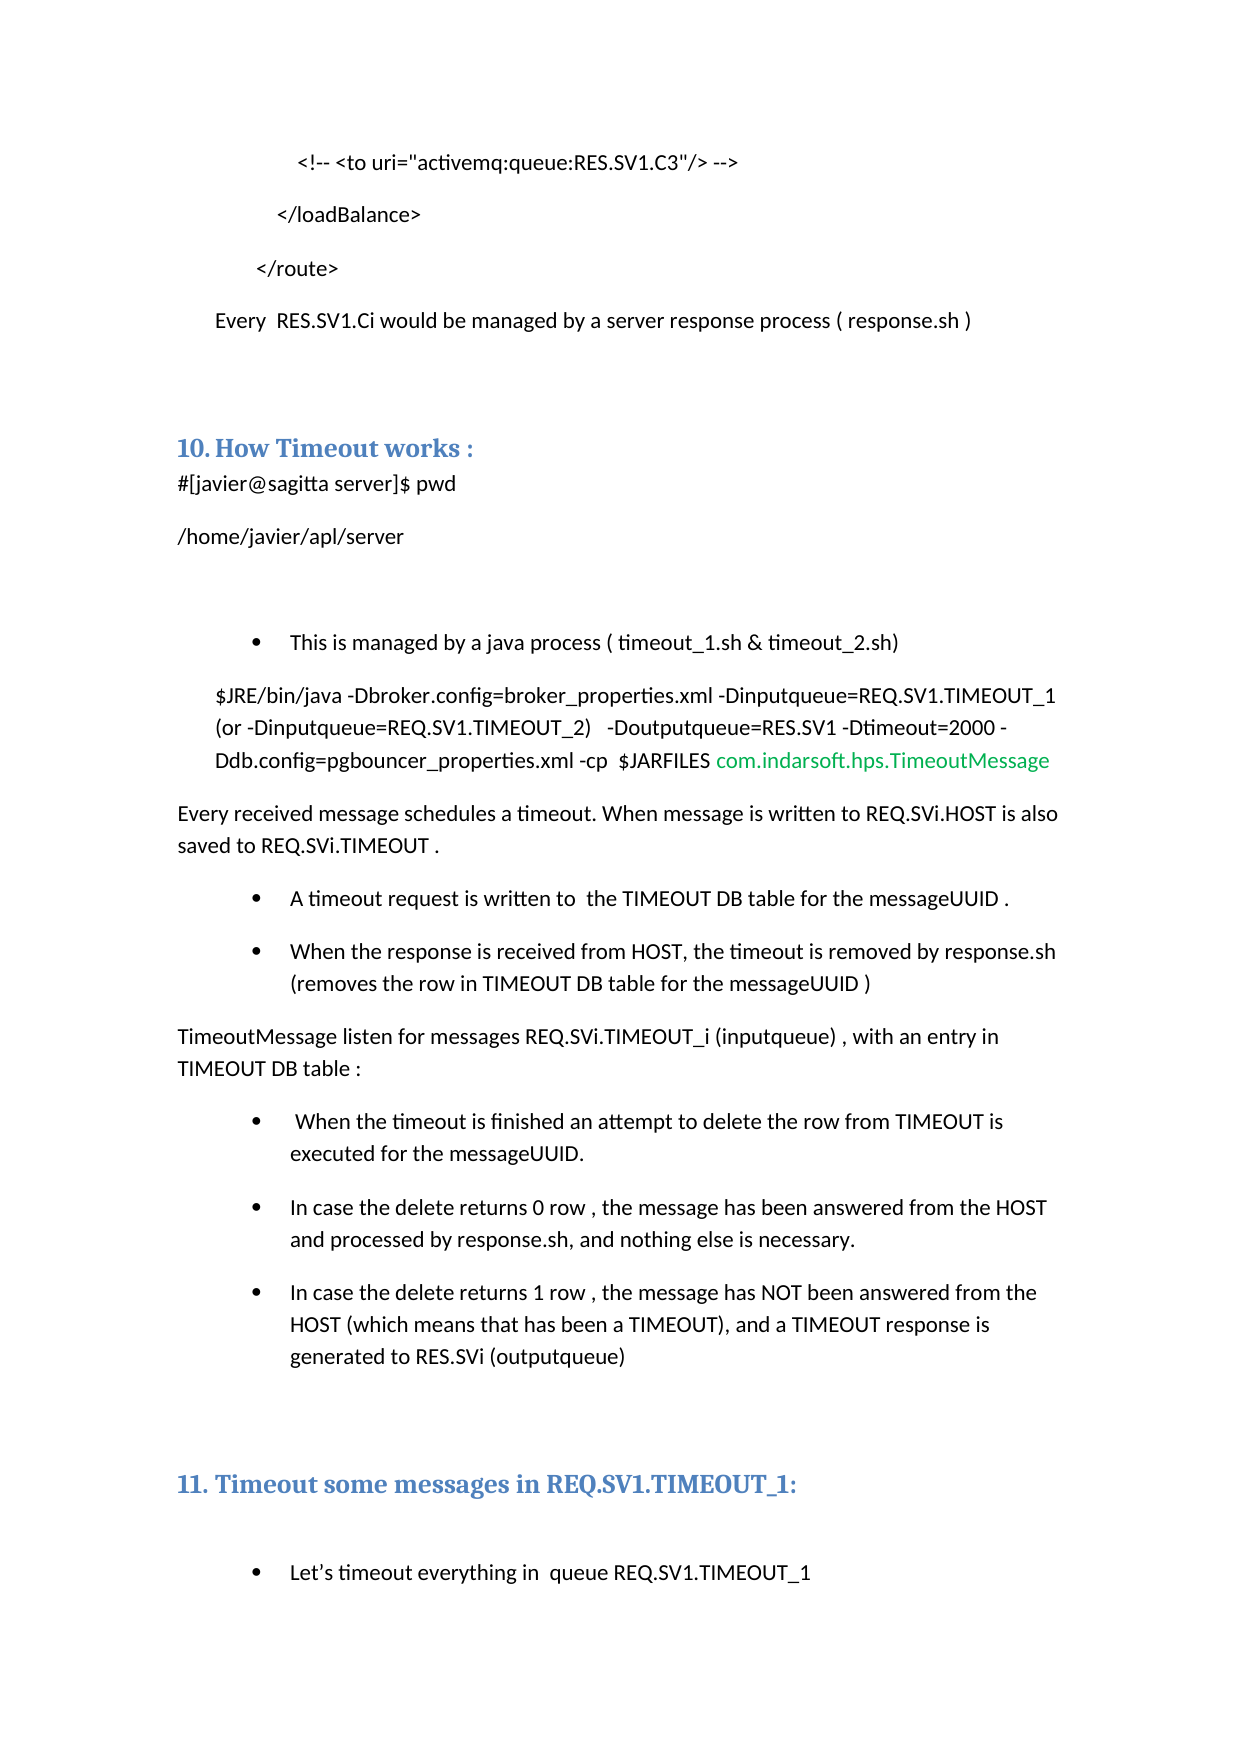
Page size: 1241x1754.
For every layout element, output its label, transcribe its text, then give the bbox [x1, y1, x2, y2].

list <!-- <to uri="activemq:queue:RES.SV1.C3"/> --> [215, 148, 1063, 176]
subtitle Timeout some messages in REQ.SV1.TIMEOUT_1: [177, 1469, 1063, 1500]
list Let’s timeout everything in queue REQ.SV1.TIMEOUT_1 [252, 1558, 1063, 1586]
list #[javier@sagitta server]$ pwd [177, 469, 1063, 497]
text TimeoutMessage listen for messages REQ.SVi.TIMEOUT_i (inputqueue) , with an entry in TIMEOUT DB table : [177, 1022, 1063, 1082]
text $JRE/bin/java -Dbroker.config=broker_properties.xml -Dinputqueue=REQ.SV1.TIMEOUT_1 (or -Dinputqueue=REQ.SV1.TIMEOUT_2) -Doutputqueue=RES.SV1 -Dtimeout=2000 -Ddb.config=pgbouncer_properties.xml -cp $JARFILES com.indarsoft.hps.TimeoutMessage [215, 681, 1063, 774]
list Every RES.SV1.Ci would be managed by a server response process ( response.sh ) [215, 307, 1063, 335]
list </loadBalance> [215, 201, 1063, 229]
list This is managed by a java process ( timeout_1.sh & timeout_2.sh) [252, 628, 1063, 656]
list When the response is received from HOST, the timeout is removed by response.sh (removes the row in TIMEOUT DB table for the messageUUID ) [252, 937, 1063, 997]
list </route> [215, 254, 1063, 282]
list When the timeout is finished an attempt to delete the row from TIMEOUT is executed for the messageUUID. [252, 1107, 1063, 1168]
list /home/javier/apl/server [177, 522, 1063, 550]
list A timeout request is written to the TIMEOUT DB table for the messageUUID . [252, 884, 1063, 912]
text Every received message schedules a timeout. When message is written to REQ.SVi.HOST is also saved to REQ.SVi.TIMEOUT . [177, 799, 1063, 859]
list In case the delete returns 1 row , the message has NOT been answered from the HOST (which means that has been a TIMEOUT), and a TIMEOUT response is generated to RES.SVi (outputqueue) [252, 1278, 1063, 1370]
subtitle How Timeout works : [177, 433, 1063, 465]
list In case the delete returns 0 row , the message has been answered from the HOST and processed by response.sh, and nothing else is necessary. [252, 1193, 1063, 1253]
